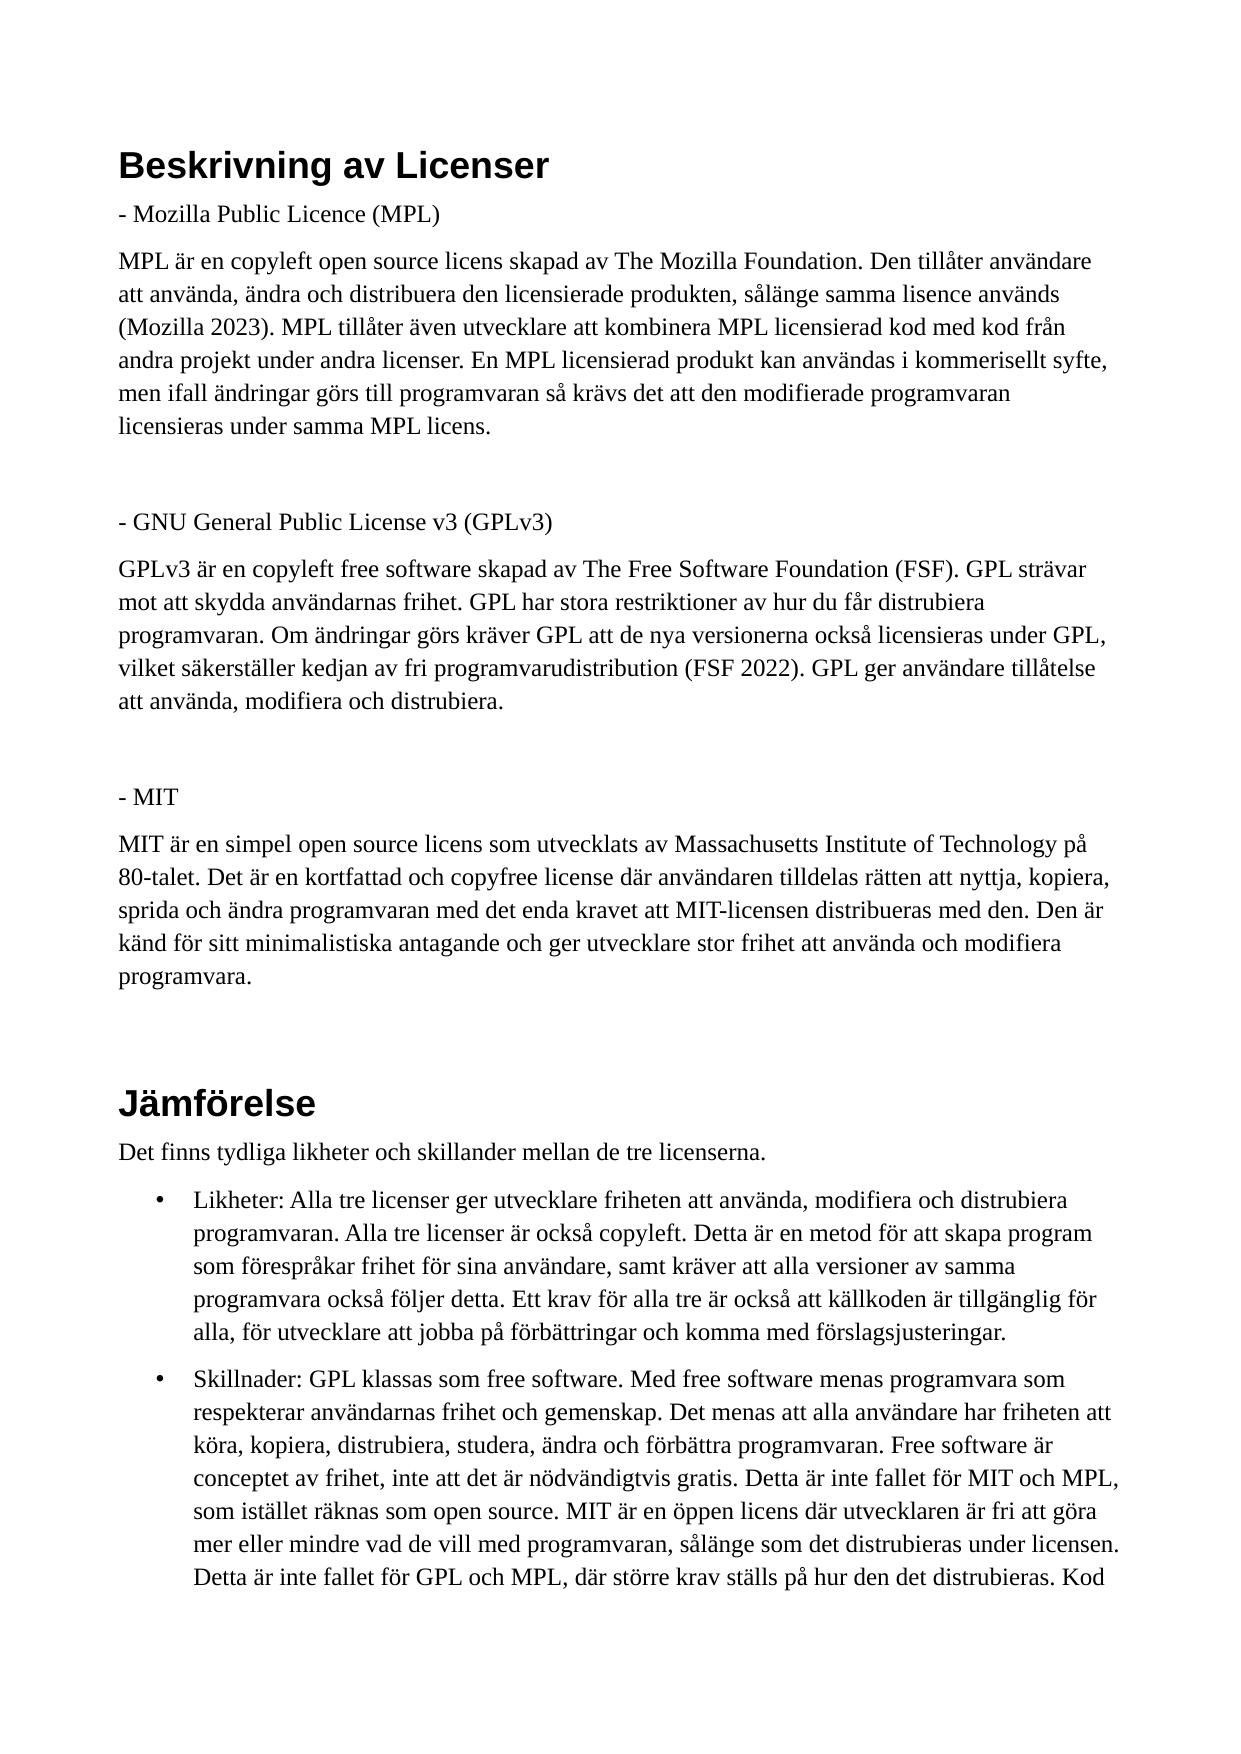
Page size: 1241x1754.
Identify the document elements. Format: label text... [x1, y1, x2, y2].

subtitle Jämförelse [118, 1081, 1122, 1124]
list Skillnader: GPL klassas som free software. Med free software menas programvara som respekterar användarnas frihet och gemenskap. Det menas att alla användare har friheten att köra, kopiera, distrubiera, studera, ändra och förbättra programvaran. Free software är conceptet av frihet, inte att det är nödvändigtvis gratis. Detta är inte fallet för MIT och MPL, som istället räknas som open source. MIT är en öppen licens där utvecklaren är fri att göra mer eller mindre vad de vill med programvaran, sålänge som det distrubieras under licensen. Detta är inte fallet för GPL och MPL, där större krav ställs på hur den det distrubieras. Kod [156, 1364, 1122, 1591]
text MIT är en simpel open source licens som utvecklats av Massachusetts Institute of Technology på 80-talet. Det är en kortfattad och copyfree license där användaren tilldelas rätten att nyttja, kopiera, sprida och ändra programvaran med det enda kravet att MIT-licensen distribueras med den. Den är känd för sitt minimalistiska antagande och ger utvecklare stor frihet att använda och modifiera programvara. [118, 829, 1122, 990]
text Det finns tydliga likheter och skillander mellan de tre licenserna. [118, 1137, 1122, 1166]
subtitle Beskrivning av Licenser [118, 143, 1122, 186]
text - Mozilla Public Licence (MPL) [118, 199, 1122, 227]
text - GNU General Public License v3 (GPLv3) [118, 507, 1122, 535]
text - MIT [118, 782, 1122, 810]
list Likheter: Alla tre licenser ger utvecklare friheten att använda, modifiera och distrubiera programvaran. Alla tre licenser är också copyleft. Detta är en metod för att skapa program som förespråkar frihet för sina användare, samt kräver att alla versioner av samma programvara också följer detta. Ett krav för alla tre är också att källkoden är tillgänglig för alla, för utvecklare att jobba på förbättringar och komma med förslagsjusteringar. [156, 1185, 1122, 1346]
text MPL är en copyleft open source licens skapad av The Mozilla Foundation. Den tillåter användare att använda, ändra och distribuera den licensierade produkten, sålänge samma lisence används (Mozilla 2023). MPL tillåter även utvecklare att kombinera MPL licensierad kod med kod från andra projekt under andra licenser. En MPL licensierad produkt kan användas i kommerisellt syfte, men ifall ändringar görs till programvaran så krävs det att den modifierade programvaran licensieras under samma MPL licens. [118, 246, 1122, 440]
text GPLv3 är en copyleft free software skapad av The Free Software Foundation (FSF). GPL strävar mot att skydda användarnas frihet. GPL har stora restriktioner av hur du får distrubiera programvaran. Om ändringar görs kräver GPL att de nya versionerna också licensieras under GPL, vilket säkerställer kedjan av fri programvarudistribution (FSF 2022). GPL ger användare tillåtelse att använda, modifiera och distrubiera. [118, 554, 1122, 715]
